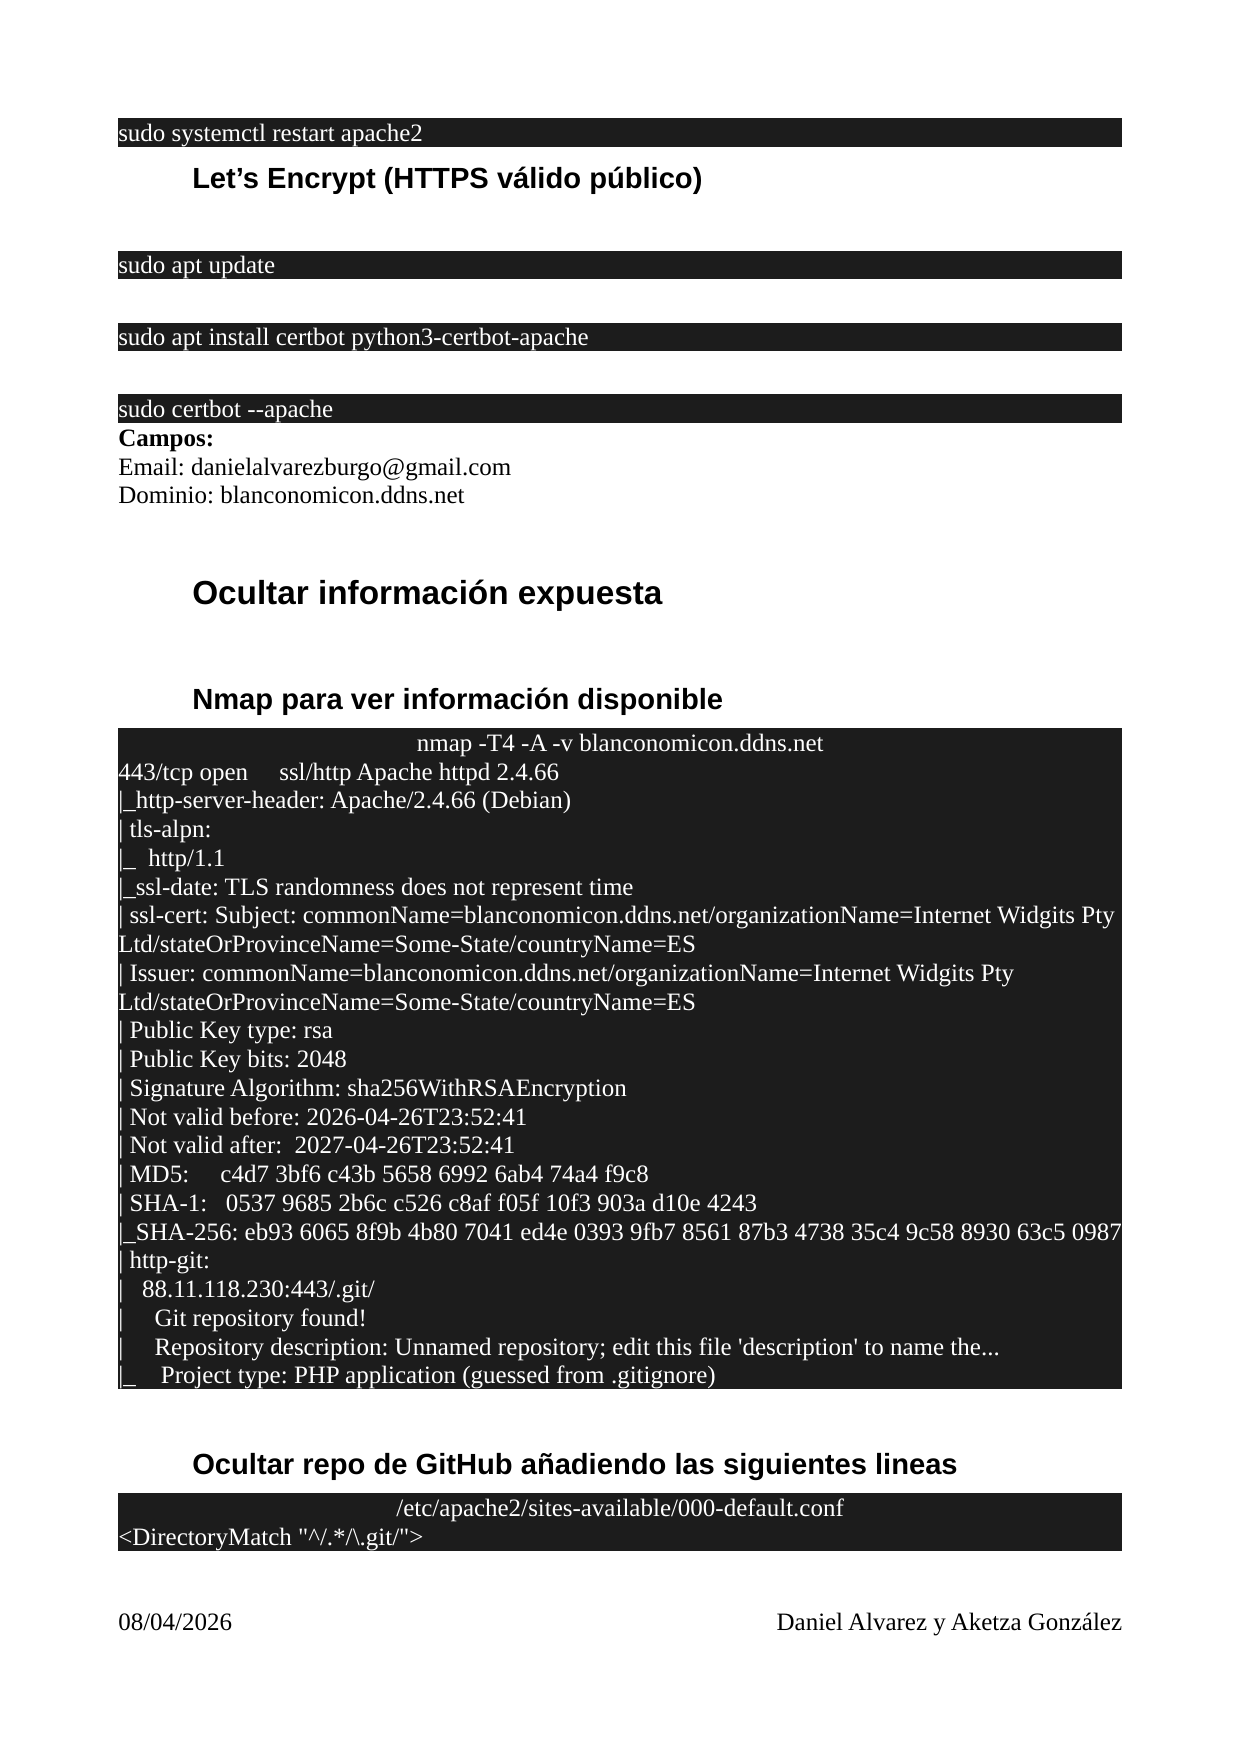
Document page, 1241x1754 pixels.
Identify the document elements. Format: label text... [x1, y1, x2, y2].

table_header sudo apt update [118, 251, 1122, 279]
table_header nmap -T4 -A -v blanconomicon.ddns.net [118, 728, 1122, 757]
subtitle Let’s Encrypt (HTTPS válido público) [118, 161, 1122, 195]
table_header sudo apt install certbot python3-certbot-apache [118, 323, 1122, 351]
text Campos: [118, 423, 1122, 452]
table_header /etc/apache2/sites-available/000-default.conf [118, 1493, 1122, 1522]
subtitle Nmap para ver información disponible [118, 682, 1122, 716]
table_header sudo certbot --apache [118, 394, 1122, 423]
table_cell 443/tcp open ssl/http Apache httpd 2.4.66 |_http-server-header: Apache/2.4.66 (Debian) | tls-alpn: |_ http/1.1 |_ssl-date: TLS randomness does not represent time | ssl-cert: Subject: commonName=blanconomicon.ddns.net/organizationName=Internet Widgits Pty Ltd/stateOrProvinceName=Some-State/countryName=ES | Issuer: commonName=blanconomicon.ddns.net/organizationName=Internet Widgits Pty Ltd/stateOrProvinceName=Some-State/countryName=ES | Public Key type: rsa | Public Key bits: 2048 | Signature Algorithm: sha256WithRSAEncryption | Not valid before: 2026-04-26T23:52:41 | Not valid after: 2027-04-26T23:52:41 | MD5: c4d7 3bf6 c43b 5658 6992 6ab4 74a4 f9c8 | SHA-1: 0537 9685 2b6c c526 c8af f05f 10f3 903a d10e 4243 |_SHA-256: eb93 6065 8f9b 4b80 7041 ed4e 0393 9fb7 8561 87b3 4738 35c4 9c58 8930 63c5 0987 | http-git: | 88.11.118.230:443/.git/ | Git repository found! | Repository description: Unnamed repository; edit this file 'description' to name the... |_ Project type: PHP application (guessed from .gitignore) [118, 757, 1122, 1389]
text Email: danielalvarezburgo@gmail.com [118, 452, 1122, 481]
table_header sudo systemctl restart apache2 [118, 118, 1122, 147]
table_cell <DirectoryMatch "^/.*/\.git/"> [118, 1522, 1122, 1551]
subtitle Ocultar información expuesta [118, 573, 1122, 612]
subtitle Ocultar repo de GitHub añadiendo las siguientes lineas [118, 1447, 1122, 1481]
text Dominio: blanconomicon.ddns.net [118, 481, 1122, 509]
